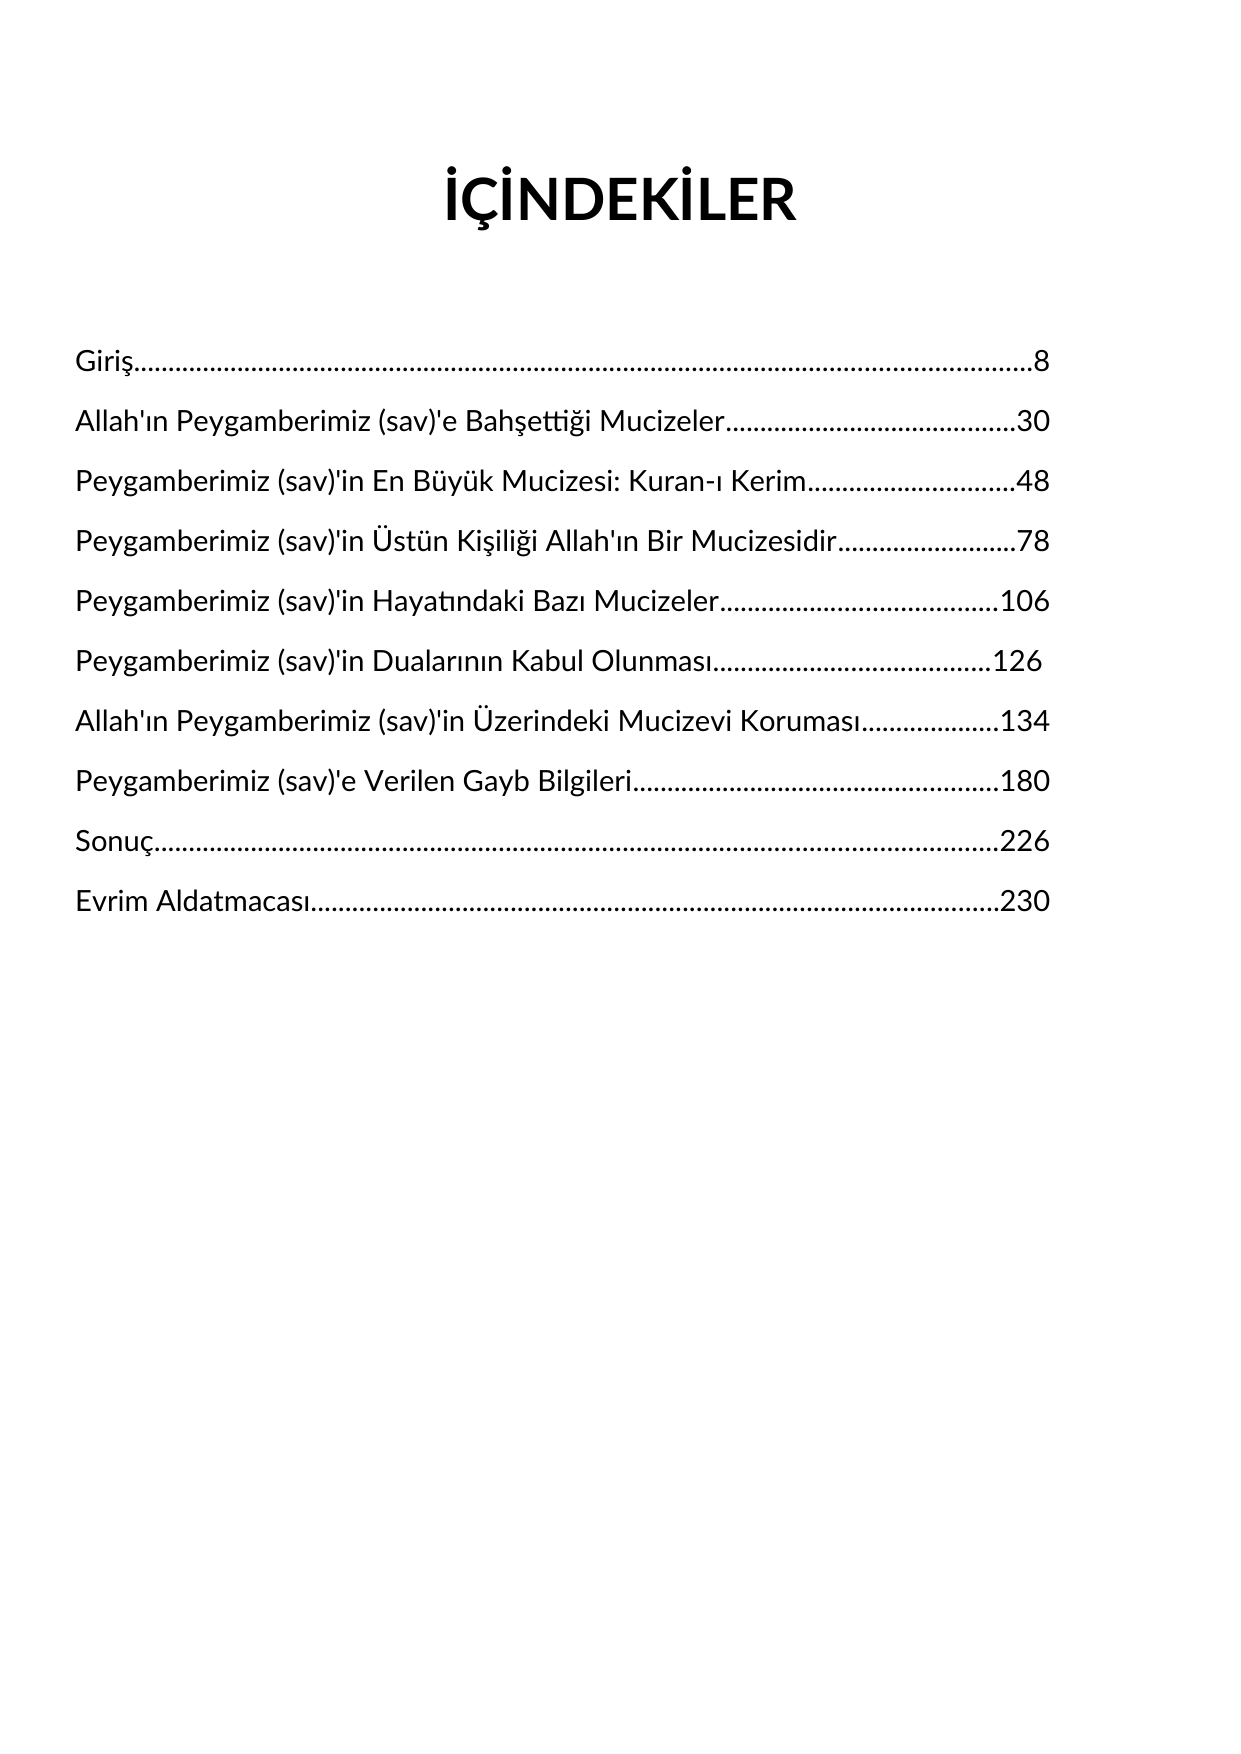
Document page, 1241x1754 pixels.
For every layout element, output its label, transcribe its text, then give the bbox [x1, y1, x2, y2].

subtitle Sonuç 226 [75, 823, 1165, 858]
subtitle Allah'ın Peygamberimiz (sav)'e Bahşettiği Mucizeler 30 [75, 403, 1165, 438]
subtitle Peygamberimiz (sav)'in En Büyük Mucizesi: Kuran-ı Kerim 48 [75, 463, 1165, 498]
subtitle Evrim Aldatmacası 230 [75, 883, 1165, 918]
subtitle Peygamberimiz (sav)'in Üstün Kişiliği Allah'ın Bir Mucizesidir 78 [75, 523, 1165, 558]
subtitle Allah'ın Peygamberimiz (sav)'in Üzerindeki Mucizevi Koruması 134 [75, 703, 1165, 738]
subtitle İÇİNDEKİLER [75, 162, 1165, 232]
subtitle Giriş 8 [75, 343, 1165, 378]
subtitle Peygamberimiz (sav)'e Verilen Gayb Bilgileri 180 [75, 763, 1165, 798]
subtitle Peygamberimiz (sav)'in Hayatındaki Bazı Mucizeler 106 [75, 583, 1165, 618]
subtitle Peygamberimiz (sav)'in Dualarının Kabul Olunması 126 [75, 643, 1165, 678]
